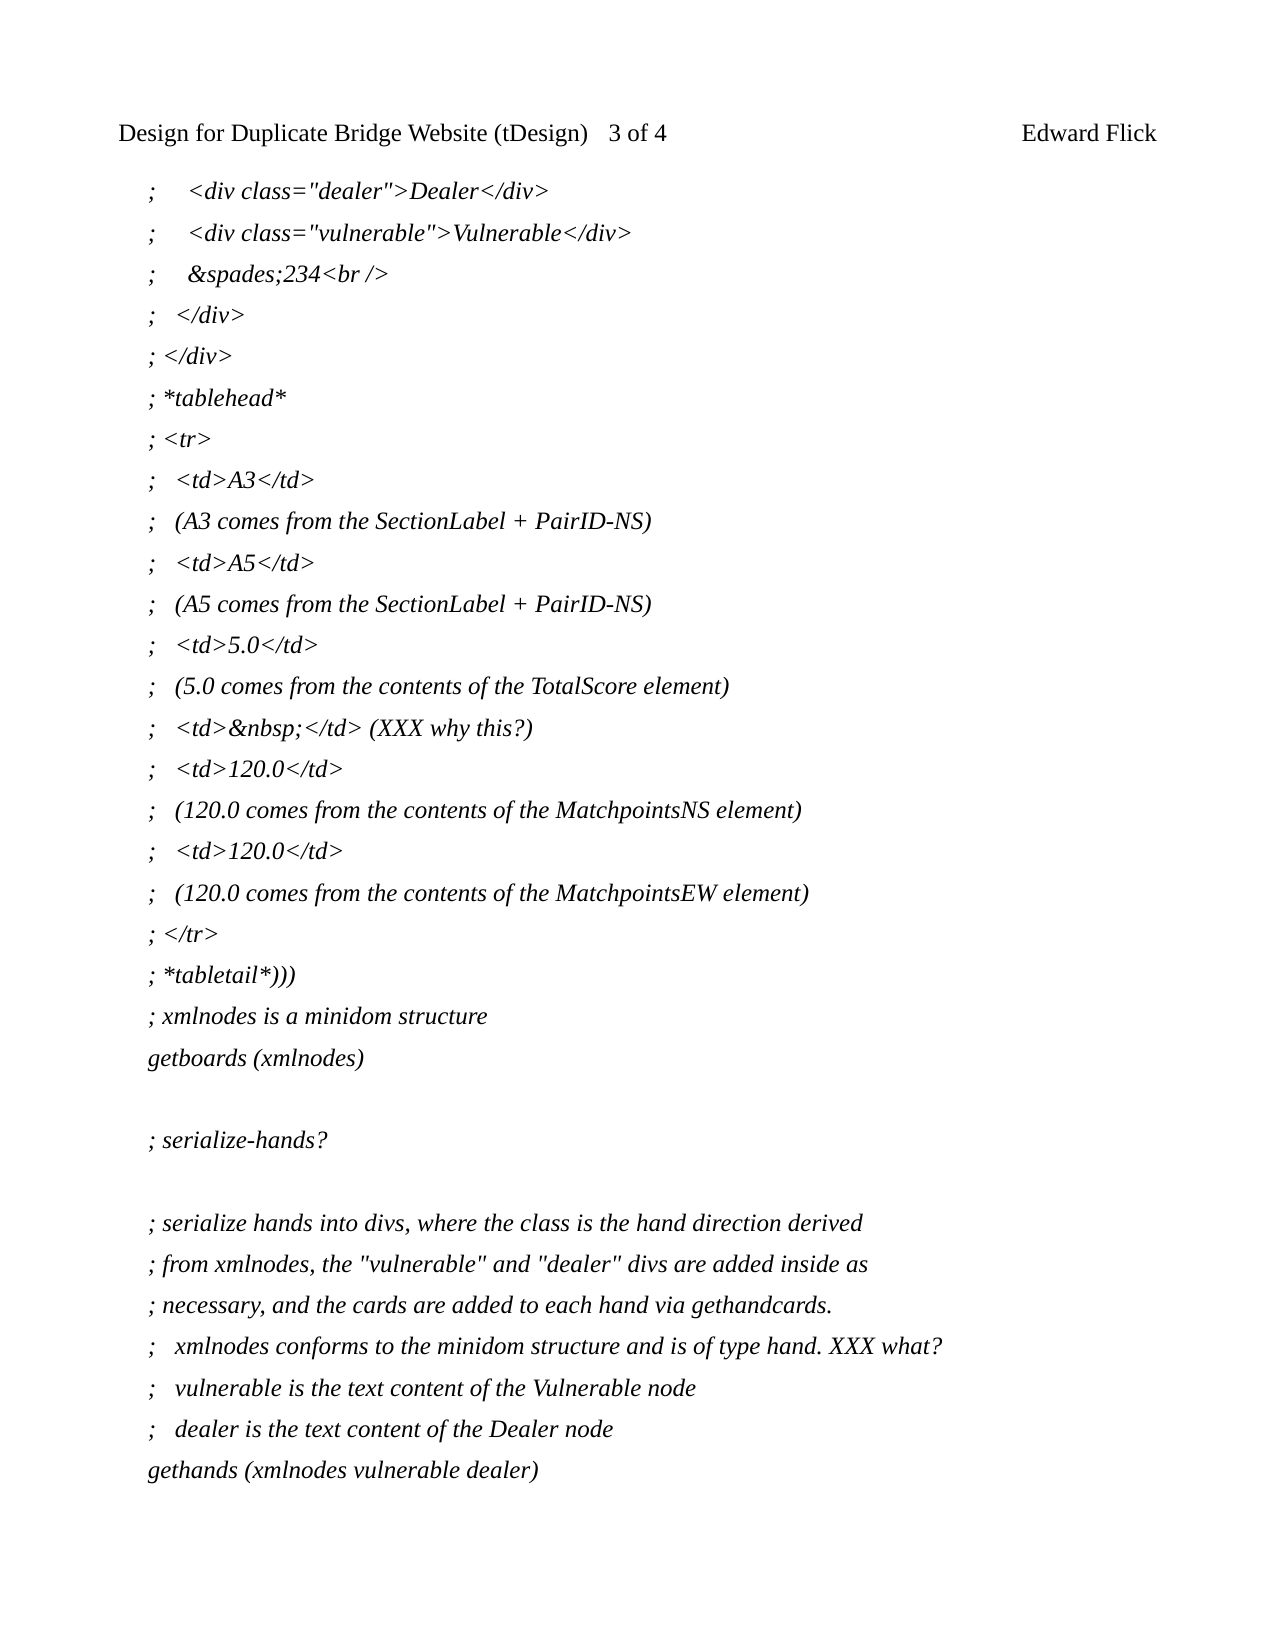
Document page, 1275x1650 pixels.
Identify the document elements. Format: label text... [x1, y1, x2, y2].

text ; (120.0 comes from the contents of the MatchpointsNS element) [148, 795, 1157, 824]
text ; <div class="dealer">Dealer</div> [148, 176, 1157, 205]
text ; serialize-hands? [148, 1125, 1157, 1154]
text ; (A3 comes from the SectionLabel + PairID-NS) [148, 506, 1157, 535]
text ; (120.0 comes from the contents of the MatchpointsEW element) [148, 878, 1157, 906]
text ; <td>5.0</td> [148, 630, 1157, 659]
text ; <div class="vulnerable">Vulnerable</div> [148, 218, 1157, 246]
text ; <td>120.0</td> [148, 836, 1157, 865]
text ; </tr> [148, 919, 1157, 948]
text ; &spades;234<br /> [148, 259, 1157, 288]
text ; *tablehead* [148, 383, 1157, 411]
text ; vulnerable is the text content of the Vulnerable node [148, 1373, 1157, 1401]
text ; xmlnodes is a minidom structure [148, 1001, 1157, 1030]
text ; <td>A5</td> [148, 548, 1157, 576]
text ; *tabletail*))) [148, 960, 1157, 989]
text ; <td>&nbsp;</td> (XXX why this?) [148, 713, 1157, 741]
text ; <td>120.0</td> [148, 754, 1157, 783]
text ; (A5 comes from the SectionLabel + PairID-NS) [148, 589, 1157, 618]
text ; serialize hands into divs, where the class is the hand direction derived [148, 1208, 1157, 1236]
text ; <td>A3</td> [148, 465, 1157, 494]
text ; </div> [148, 341, 1157, 370]
text getboards (xmlnodes) [148, 1043, 1157, 1071]
text ; (5.0 comes from the contents of the TotalScore element) [148, 671, 1157, 700]
text ; xmlnodes conforms to the minidom structure and is of type hand. XXX what? [148, 1331, 1157, 1360]
text ; from xmlnodes, the "vulnerable" and "dealer" divs are added inside as [148, 1249, 1157, 1278]
text ; </div> [148, 300, 1157, 329]
text ; dealer is the text content of the Dealer node [148, 1414, 1157, 1443]
text ; necessary, and the cards are added to each hand via gethandcards. [148, 1290, 1157, 1319]
text ; <tr> [148, 424, 1157, 453]
text gethands (xmlnodes vulnerable dealer) [148, 1455, 1157, 1484]
